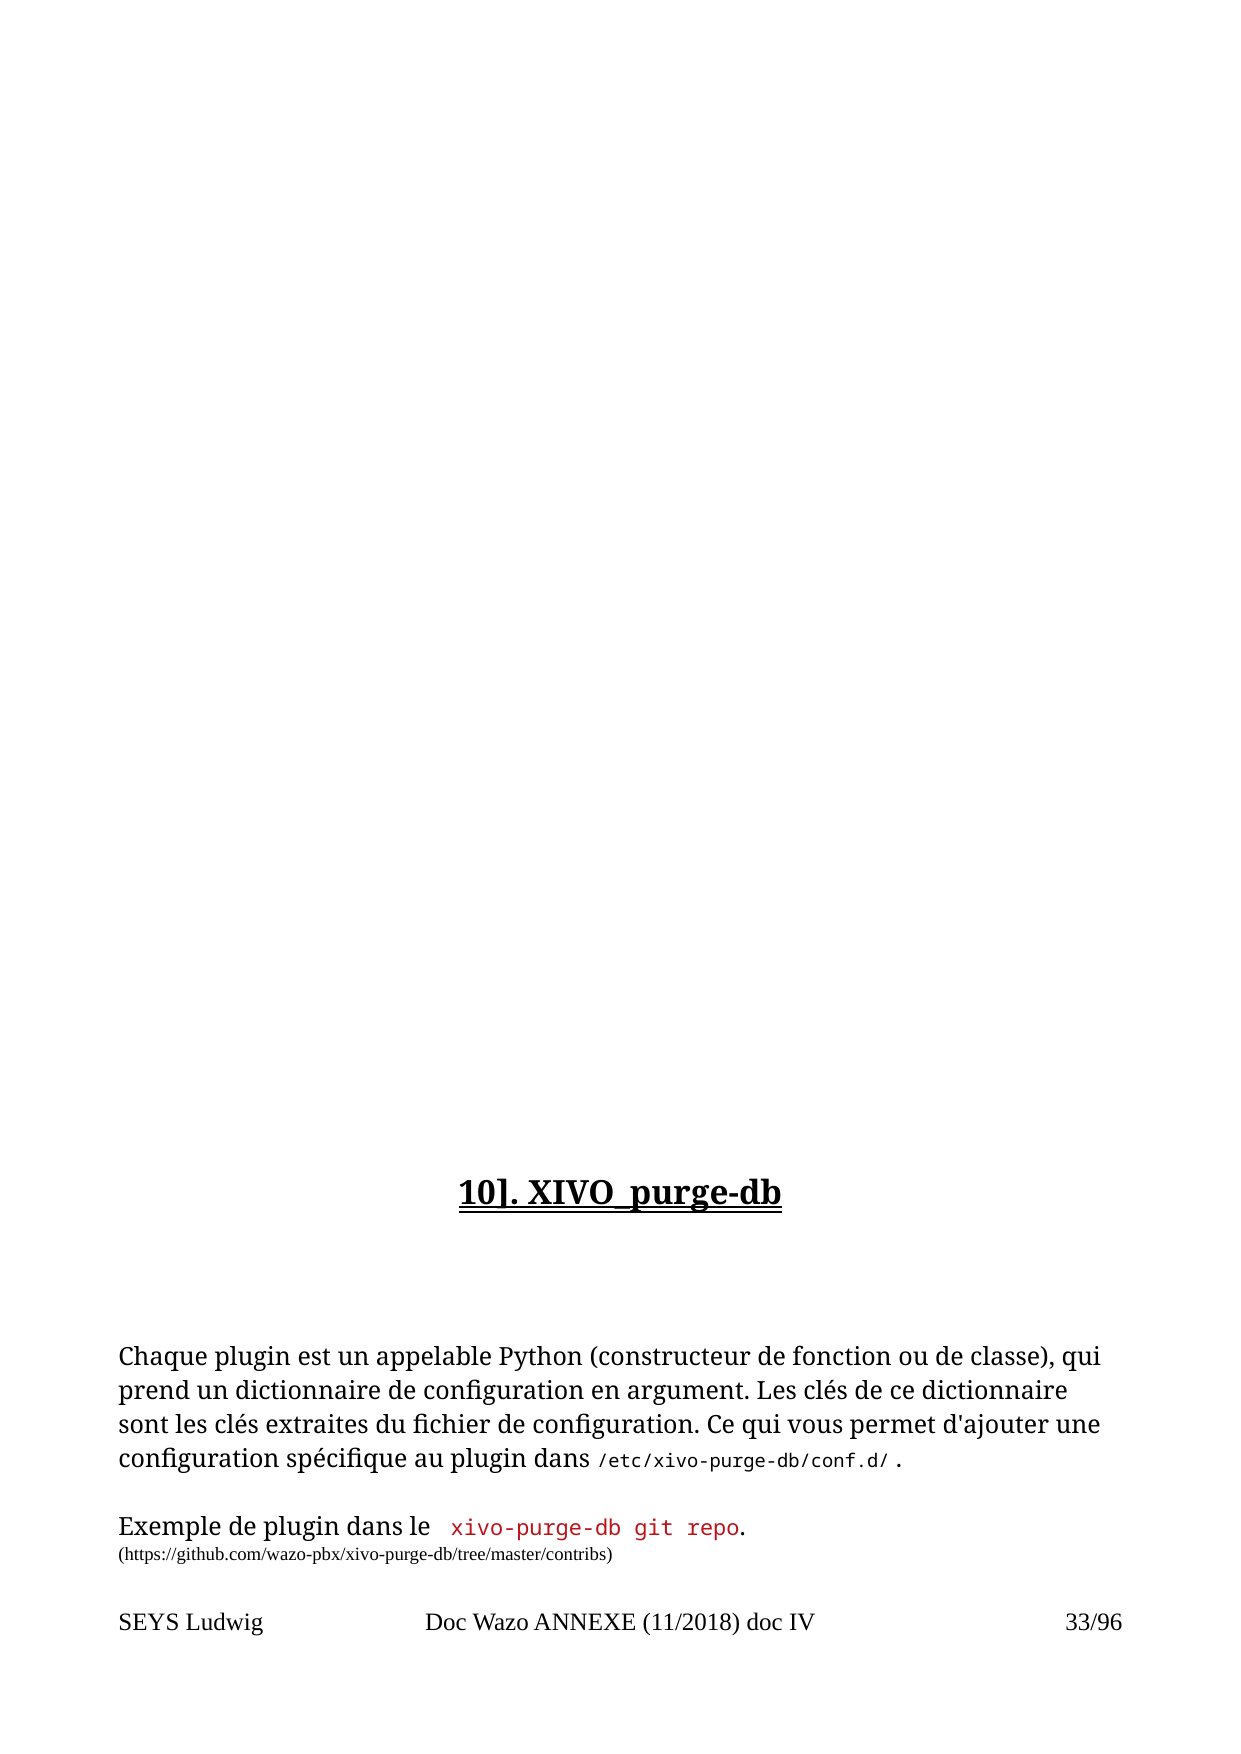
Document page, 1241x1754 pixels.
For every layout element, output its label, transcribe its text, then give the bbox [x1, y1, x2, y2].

text Chaque plugin est un appelable Python (constructeur de fonction ou de classe), qui prend un dictionnaire de configuration en argument. Les clés de ce dictionnaire sont les clés extraites du fichier de configuration. Ce qui vous permet d'ajouter une configuration spécifique au plugin dans /etc/xivo-purge-db/conf.d/ . [118, 1339, 1122, 1475]
text 10]. XIVO_purge-db [118, 1168, 1122, 1214]
text Exemple de plugin dans le xivo-purge-db git repo. (https://github.com/wazo-pbx/xivo-purge-db/tree/master/contribs) [118, 1509, 1122, 1565]
